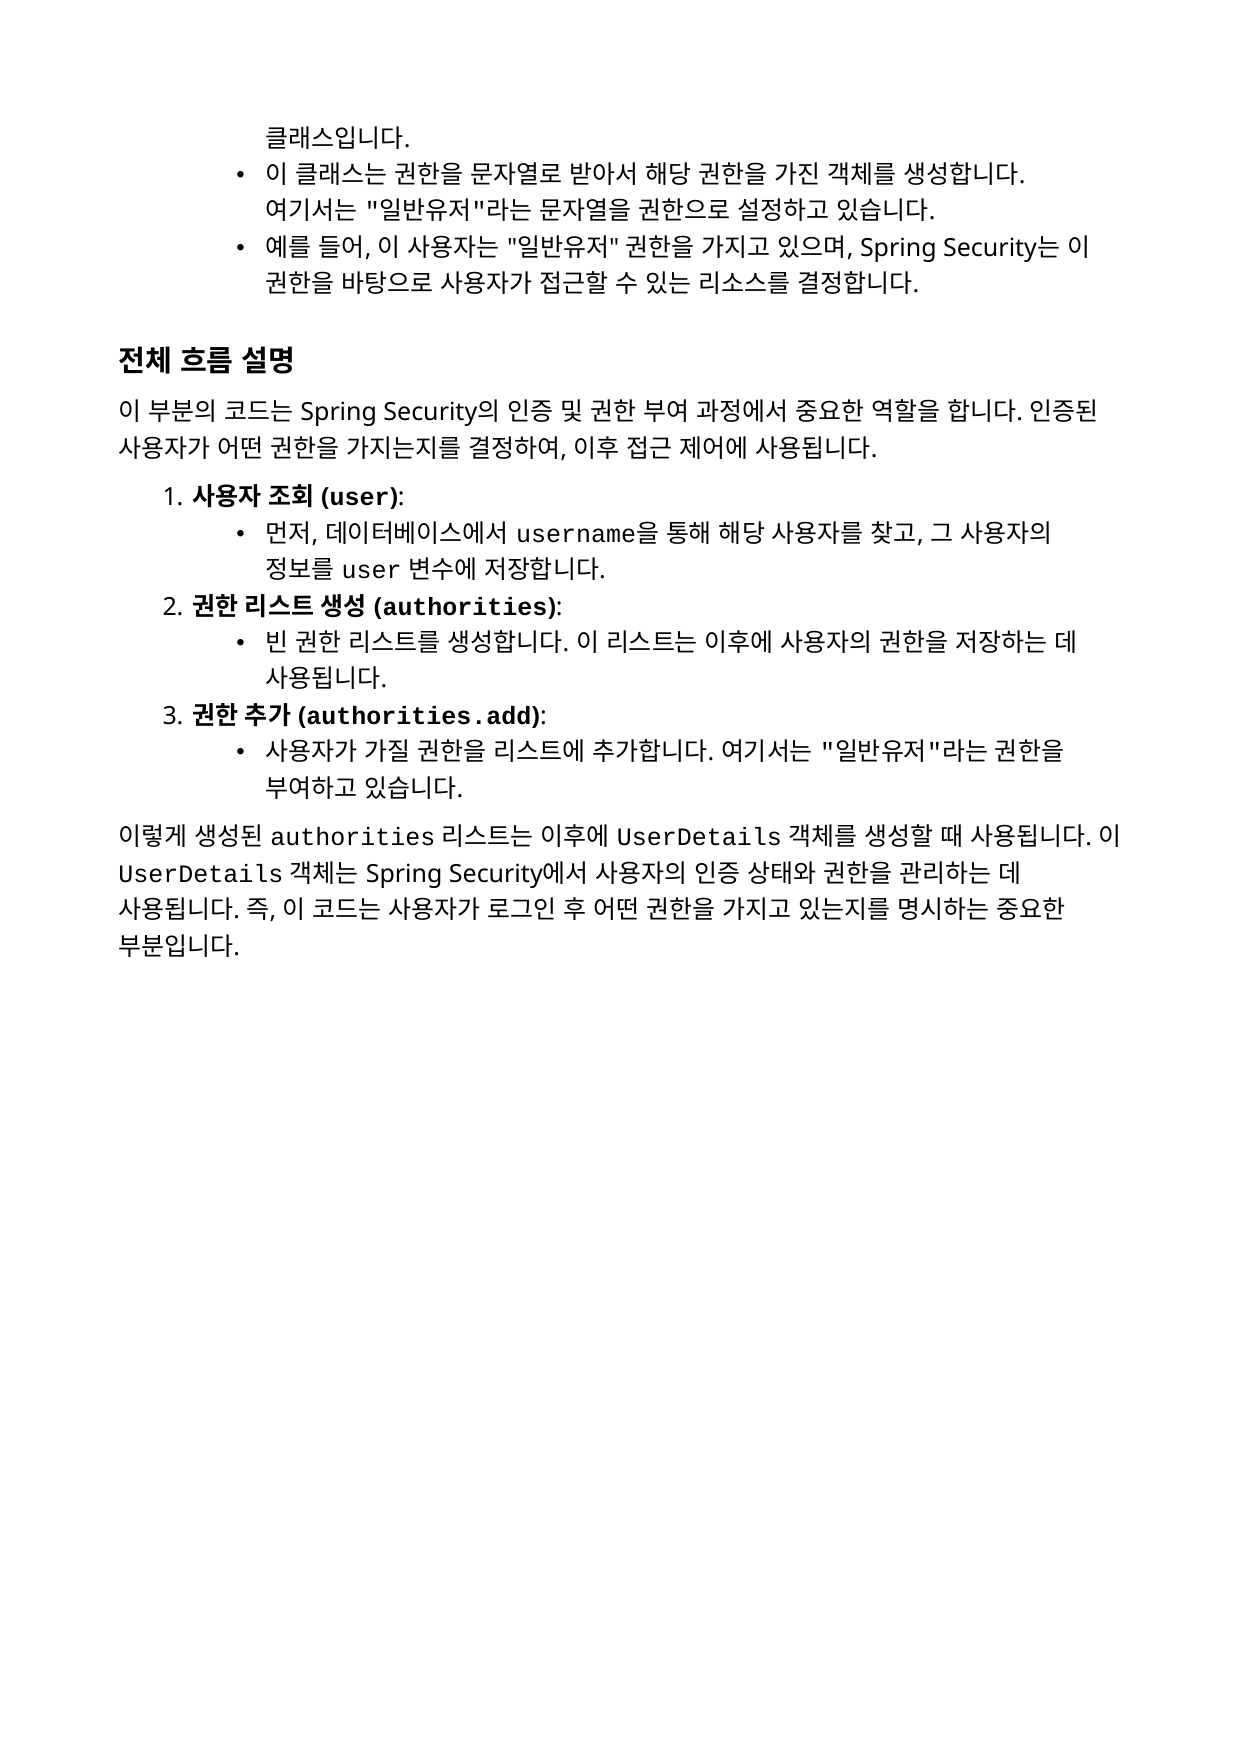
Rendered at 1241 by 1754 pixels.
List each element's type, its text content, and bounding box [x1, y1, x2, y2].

list 먼저, 데이터베이스에서 username을 통해 해당 사용자를 찾고, 그 사용자의 정보를 user 변수에 저장합니다. [236, 513, 1122, 586]
list 사용자 조회 (user): [162, 477, 1122, 513]
list 이 클래스는 권한을 문자열로 받아서 해당 권한을 가진 객체를 생성합니다. 여기서는 "일반유저"라는 문자열을 권한으로 설정하고 있습니다. [236, 154, 1122, 227]
list 권한 리스트 생성 (authorities): [162, 586, 1122, 623]
list 클래스입니다. [236, 118, 1122, 154]
list 빈 권한 리스트를 생성합니다. 이 리스트는 이후에 사용자의 권한을 저장하는 데 사용됩니다. [236, 623, 1122, 695]
list 예를 들어, 이 사용자는 "일반유저" 권한을 가지고 있으며, Spring Security는 이 권한을 바탕으로 사용자가 접근할 수 있는 리소스를 결정합니다. [236, 227, 1122, 299]
subtitle 전체 흐름 설명 [118, 337, 1122, 379]
list 사용자가 가질 권한을 리스트에 추가합니다. 여기서는 "일반유저"라는 권한을 부여하고 있습니다. [236, 732, 1122, 804]
text 이 부분의 코드는 Spring Security의 인증 및 권한 부여 과정에서 중요한 역할을 합니다. 인증된 사용자가 어떤 권한을 가지는지를 결정하여, 이후 접근 제어에 사용됩니다. [118, 392, 1122, 464]
list 권한 추가 (authorities.add): [162, 695, 1122, 732]
text 이렇게 생성된 authorities 리스트는 이후에 UserDetails 객체를 생성할 때 사용됩니다. 이 UserDetails 객체는 Spring Security에서 사용자의 인증 상태와 권한을 관리하는 데 사용됩니다. 즉, 이 코드는 사용자가 로그인 후 어떤 권한을 가지고 있는지를 명시하는 중요한 부분입니다. [118, 817, 1122, 962]
